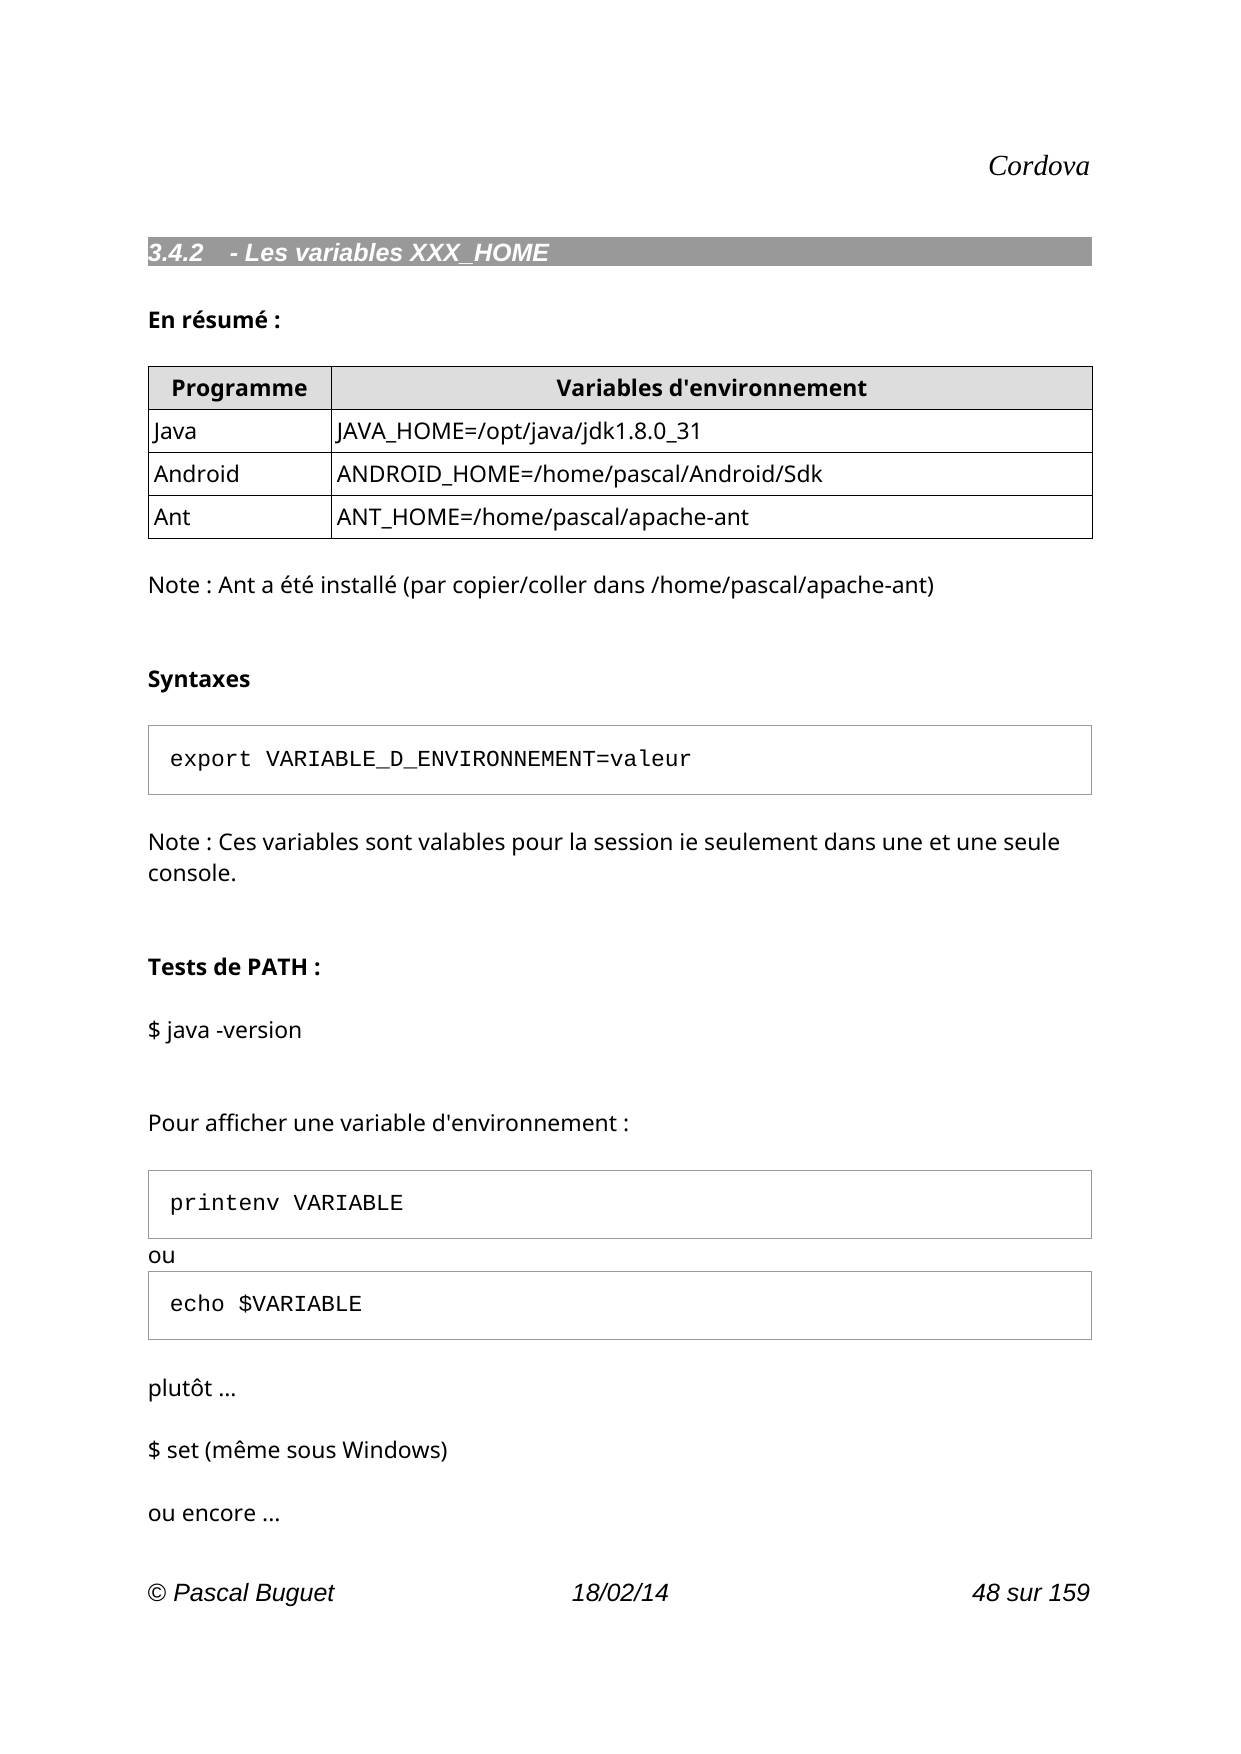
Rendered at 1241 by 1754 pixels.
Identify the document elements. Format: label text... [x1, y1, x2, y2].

table_cell JAVA_HOME=/opt/java/jdk1.8.0_31 [332, 410, 1092, 452]
text Tests de PATH : [148, 951, 1092, 982]
text echo $VARIABLE [149, 1272, 1091, 1339]
table_cell Android [149, 453, 331, 495]
table_cell ANT_HOME=/home/pascal/apache-ant [332, 496, 1092, 537]
text $ java -version [148, 1013, 1092, 1045]
text Pour afficher une variable d'environnement : [148, 1107, 1092, 1138]
table_cell Java [149, 410, 331, 452]
subtitle - Les variables XXX_HOME [148, 237, 1092, 266]
text ou encore ... [148, 1497, 1092, 1528]
text ou [148, 1239, 1092, 1271]
table_header Variables d'environnement [332, 367, 1092, 409]
text export VARIABLE_D_ENVIRONNEMENT=valeur [149, 726, 1091, 794]
table_cell ANDROID_HOME=/home/pascal/Android/Sdk [332, 453, 1092, 495]
table_header Programme [149, 367, 331, 409]
text Note : Ant a été installé (par copier/coller dans /home/pascal/apache-ant) [148, 569, 1092, 600]
text Note : Ces variables sont valables pour la session ie seulement dans une et une seule console. [148, 826, 1092, 888]
text printenv VARIABLE [149, 1171, 1091, 1238]
text $ set (même sous Windows) [148, 1434, 1092, 1465]
text En résumé : [148, 304, 1092, 335]
text Syntaxes [148, 663, 1092, 694]
text plutôt … [148, 1372, 1092, 1403]
table_cell Ant [149, 496, 331, 537]
